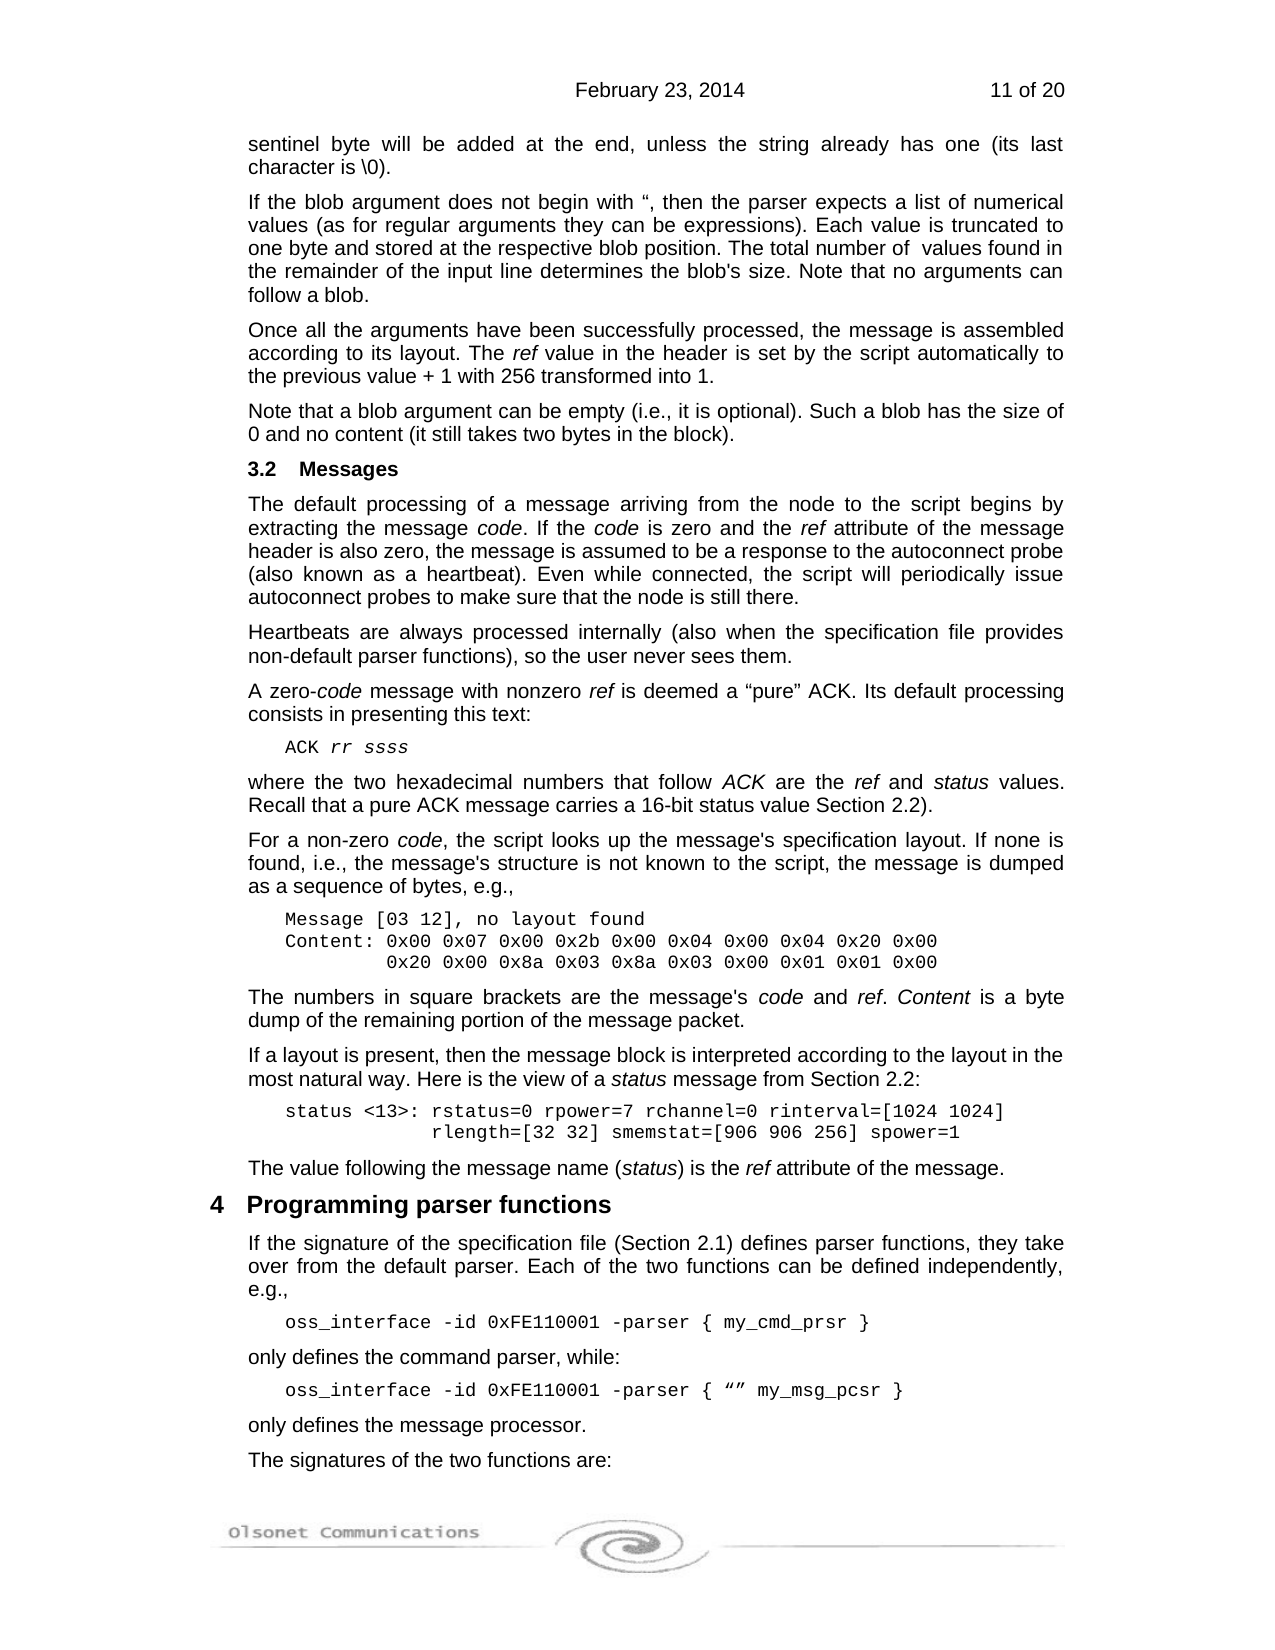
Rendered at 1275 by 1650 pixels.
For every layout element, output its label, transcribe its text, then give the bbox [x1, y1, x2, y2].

text rlength=[32 32] smemstat=[906 906 256] spower=1 [285, 1123, 1065, 1144]
text Once all the arguments have been successfully processed, the message is assembled according to its layout. The ref value in the header is set by the script automatically to the previous value + 1 with 256 transformed into 1. [248, 318, 1065, 388]
text The value following the message name (status) is the ref attribute of the message. [248, 1156, 1065, 1179]
subtitle Programming parser functions [210, 1191, 1065, 1219]
text status <13>: rstatus=0 rpower=7 rchannel=0 rinterval=[1024 1024] [285, 1102, 1065, 1123]
text oss_interface -id 0xFE110001 -parser { my_cmd_prsr } [285, 1312, 1065, 1334]
text where the two hexadecimal numbers that follow ACK are the ref and status values. Recall that a pure ACK message carries a 16-bit status value Section 2.2). [248, 770, 1065, 817]
text only defines the message processor. [248, 1413, 1065, 1437]
text sentinel byte will be added at the end, unless the string already has one (its last character is \0). [248, 132, 1065, 179]
text Heartbeats are always processed internally (also when the specification file provides non-default parser functions), so the user never sees them. [248, 621, 1065, 667]
picture [210, 1504, 1065, 1596]
text 0x20 0x00 0x8a 0x03 0x8a 0x03 0x00 0x01 0x01 0x00 [285, 953, 1065, 974]
text Note that a blob argument can be empty (i.e., it is optional). Such a blob has the size of 0 and no content (it still takes two bytes in the block). [248, 400, 1065, 446]
text ACK rr ssss [285, 737, 1065, 759]
text only defines the command parser, while: [248, 1346, 1065, 1369]
subtitle Messages [247, 458, 1065, 481]
text If the blob argument does not begin with “, then the parser expects a list of numerical values (as for regular arguments they can be expressions). Each value is truncated to one byte and stored at the respective blob position. The total number of values found in the remainder of the input line determines the blob's size. Note that no arguments can follow a blob. [248, 190, 1065, 307]
text oss_interface -id 0xFE110001 -parser { “” my_msg_pcsr } [285, 1381, 1065, 1402]
text The numbers in square brackets are the message's code and ref. Content is a byte dump of the remaining portion of the message packet. [248, 986, 1065, 1032]
text Content: 0x00 0x07 0x00 0x2b 0x00 0x04 0x00 0x04 0x20 0x00 [285, 931, 1065, 953]
text For a non-zero code, the script looks up the message's specification layout. If none is found, i.e., the message's structure is not known to the script, the message is dumped as a sequence of bytes, e.g., [248, 829, 1065, 898]
text The default processing of a message arriving from the node to the script begins by extracting the message code. If the code is zero and the ref attribute of the message header is also zero, the message is assumed to be a response to the autoconnect probe (also known as a heartbeat). Even while connected, the script will periodically issue autoconnect probes to make sure that the node is still there. [248, 493, 1065, 609]
text A zero-code message with nonzero ref is deemed a “pure” ACK. Its default processing consists in presenting this text: [248, 679, 1065, 726]
text If a layout is present, then the message block is interpreted according to the layout in the most natural way. Here is the view of a status message from Section 2.2: [248, 1044, 1065, 1090]
text The signatures of the two functions are: [248, 1448, 1065, 1472]
text If the signature of the specification file (Section 2.1) defines parser functions, they take over from the default parser. Each of the two functions can be defined independently, e.g., [248, 1231, 1065, 1301]
text Message [03 12], no layout found [285, 910, 1065, 931]
